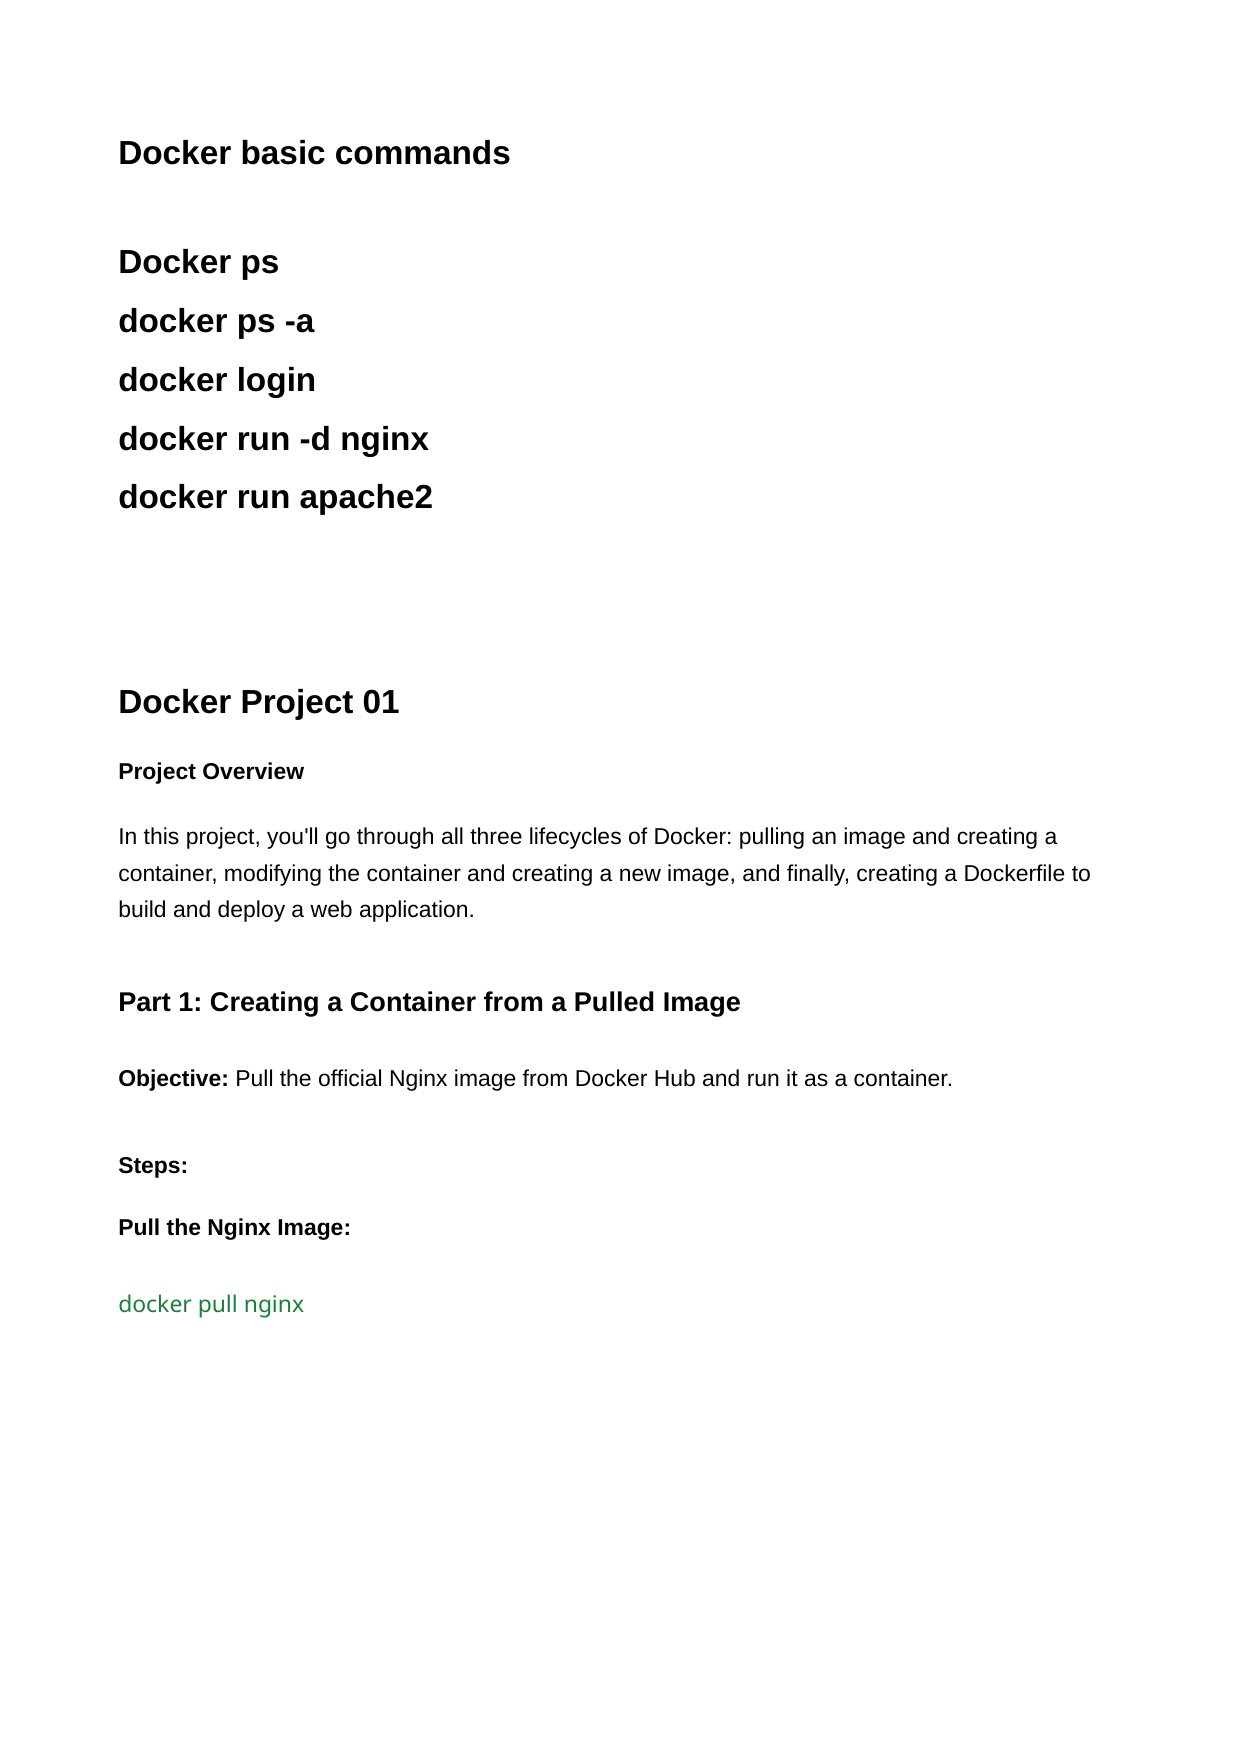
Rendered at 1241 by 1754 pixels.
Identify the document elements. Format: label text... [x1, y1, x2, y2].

text Docker ps [118, 242, 1122, 281]
text docker login [118, 360, 1122, 398]
text docker run -d nginx [118, 419, 1122, 457]
subtitle Part 1: Creating a Container from a Pulled Image [118, 986, 1122, 1018]
subtitle Docker basic commands [118, 133, 1122, 171]
text Pull the Nginx Image: docker pull nginx [118, 1214, 1122, 1320]
text Steps: [118, 1152, 1122, 1179]
text Objective: Pull the official Nginx image from Docker Hub and run it as a container. [118, 1063, 1122, 1092]
subtitle Project Overview [118, 758, 1122, 784]
text docker ps -a [118, 301, 1122, 339]
subtitle Docker Project 01 [118, 682, 1122, 720]
text docker run apache2 [118, 477, 1122, 516]
text In this project, you'll go through all three lifecycles of Docker: pulling an image and creating a container, modifying the container and creating a new image, and finally, creating a Dockerfile to build and deploy a web application. [118, 823, 1122, 922]
